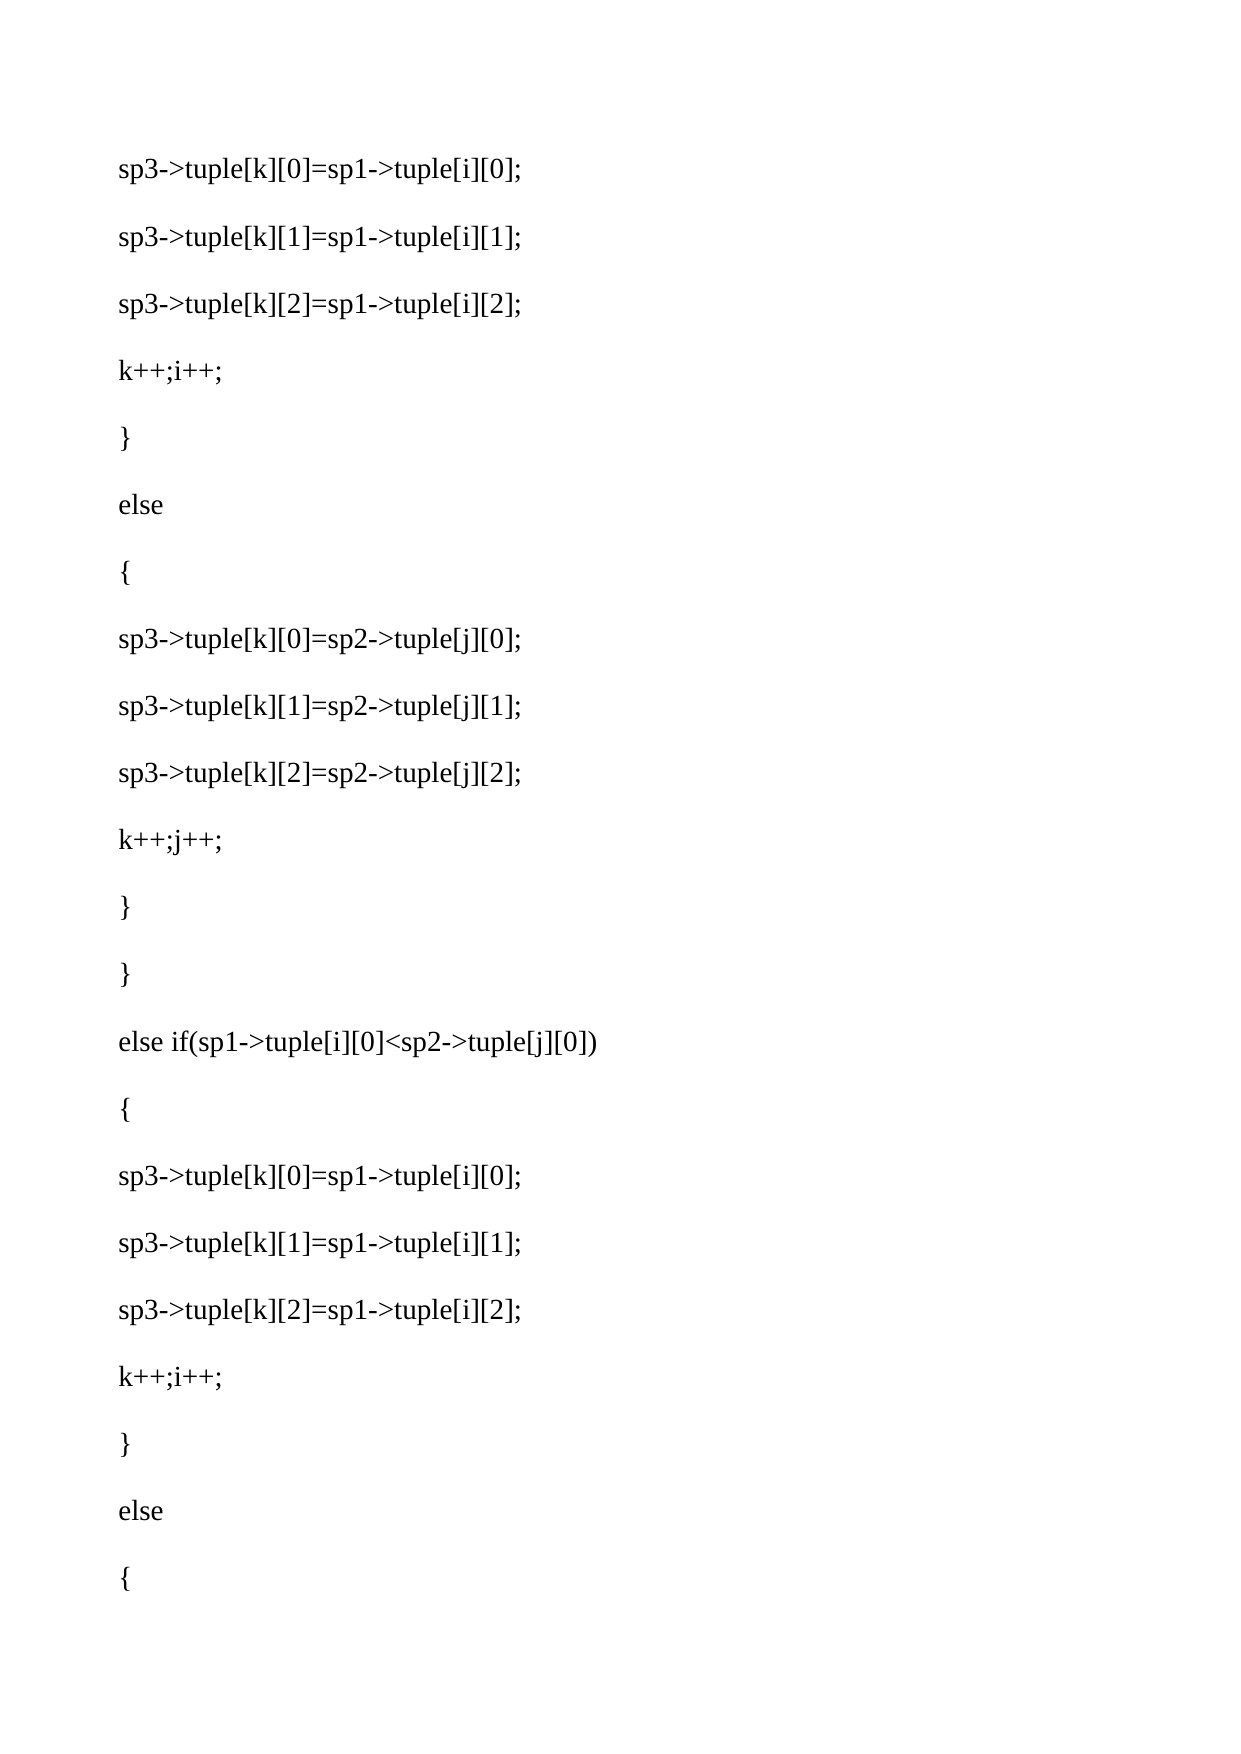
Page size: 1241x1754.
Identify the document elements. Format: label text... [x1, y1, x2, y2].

text sp3->tuple[k][0]=sp1->tuple[i][0]; [118, 152, 1122, 185]
text sp3->tuple[k][1]=sp2->tuple[j][1]; [118, 688, 1122, 722]
text sp3->tuple[k][2]=sp1->tuple[i][2]; [118, 1292, 1122, 1326]
text sp3->tuple[k][1]=sp1->tuple[i][1]; [118, 219, 1122, 252]
text else [118, 487, 1122, 521]
text else if(sp1->tuple[i][0]<sp2->tuple[j][0]) [118, 1024, 1122, 1057]
text { [118, 1091, 1122, 1124]
text } [118, 957, 1122, 990]
text sp3->tuple[k][0]=sp1->tuple[i][0]; [118, 1158, 1122, 1191]
text } [118, 889, 1122, 923]
text sp3->tuple[k][0]=sp2->tuple[j][0]; [118, 621, 1122, 655]
text sp3->tuple[k][1]=sp1->tuple[i][1]; [118, 1225, 1122, 1258]
text else [118, 1493, 1122, 1527]
text } [118, 1426, 1122, 1460]
text sp3->tuple[k][2]=sp1->tuple[i][2]; [118, 286, 1122, 319]
text { [118, 554, 1122, 588]
text { [118, 1560, 1122, 1594]
text sp3->tuple[k][2]=sp2->tuple[j][2]; [118, 755, 1122, 789]
text k++;j++; [118, 822, 1122, 856]
text k++;i++; [118, 1359, 1122, 1393]
text k++;i++; [118, 353, 1122, 386]
text } [118, 420, 1122, 453]
